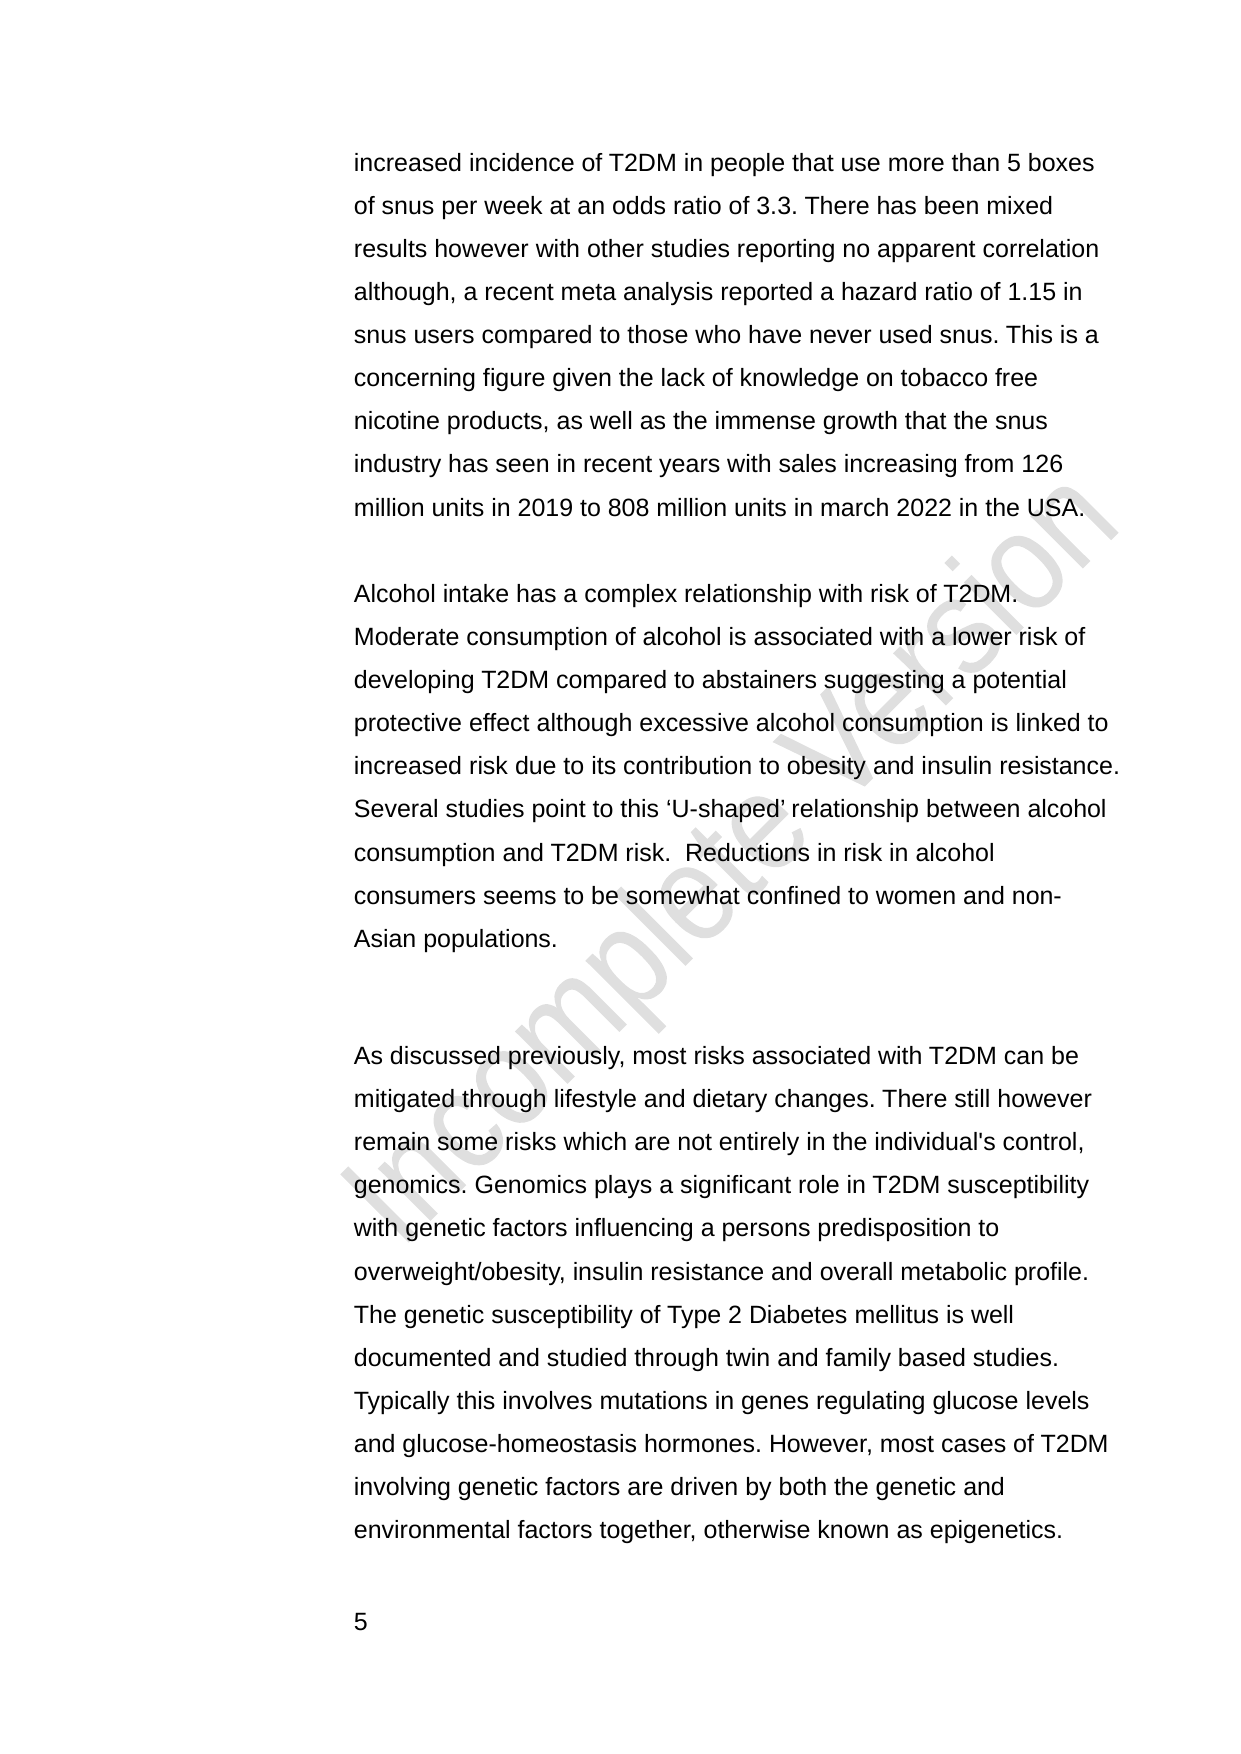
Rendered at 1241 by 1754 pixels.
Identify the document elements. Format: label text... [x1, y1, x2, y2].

text increased incidence of T2DM in people that use more than 5 boxes of snus per week at an odds ratio of 3.3. There has been mixed results however with other studies reporting no apparent correlation although, a recent meta analysis reported a hazard ratio of 1.15 in snus users compared to those who have never used snus. This is a concerning figure given the lack of knowledge on tobacco free nicotine products, as well as the immense growth that the snus industry has seen in recent years with sales increasing from 126 million units in 2019 to 808 million units in march 2022 in the USA. [354, 148, 1122, 521]
text Alcohol intake has a complex relationship with risk of T2DM. Moderate consumption of alcohol is associated with a lower risk of developing T2DM compared to abstainers suggesting a potential protective effect although excessive alcohol consumption is linked to increased risk due to its contribution to obesity and insulin resistance. Several studies point to this ‘U-shaped’ relationship between alcohol consumption and T2DM risk. Reductions in risk in alcohol consumers seems to be somewhat confined to women and non-Asian populations. [354, 579, 1122, 953]
text As discussed previously, most risks associated with T2DM can be mitigated through lifestyle and dietary changes. There still however remain some risks which are not entirely in the individual's control, genomics. Genomics plays a significant role in T2DM susceptibility with genetic factors influencing a persons predisposition to overweight/obesity, insulin resistance and overall metabolic profile. The genetic susceptibility of Type 2 Diabetes mellitus is well documented and studied through twin and family based studies. Typically this involves mutations in genes regulating glucose levels and glucose-homeostasis hormones. However, most cases of T2DM involving genetic factors are driven by both the genetic and environmental factors together, otherwise known as epigenetics. [354, 1041, 1122, 1544]
